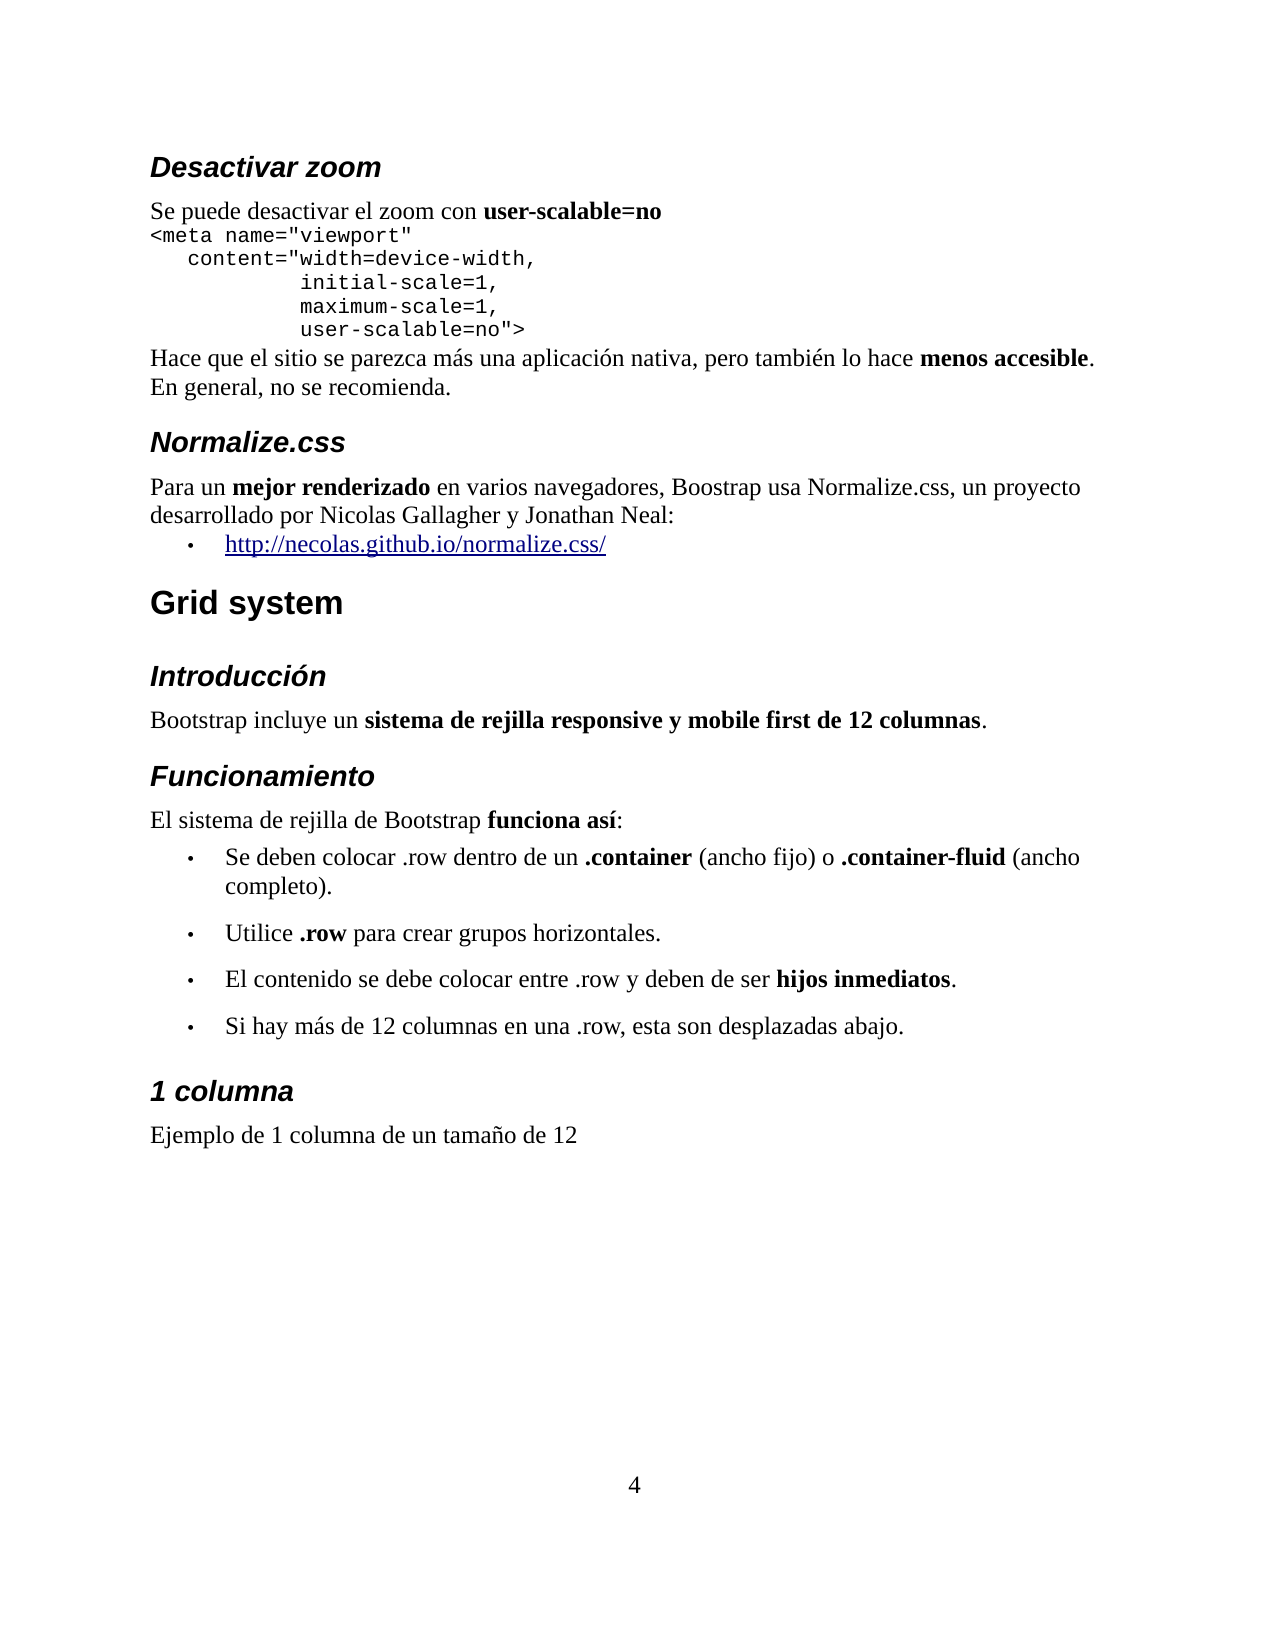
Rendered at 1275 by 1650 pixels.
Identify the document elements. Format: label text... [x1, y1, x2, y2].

text user-scalable=no"> [150, 319, 1125, 343]
text content="width=device-width, [150, 248, 1125, 272]
text initial-scale=1, [150, 272, 1125, 296]
list http://necolas.github.io/normalize.css/ [187, 529, 1125, 558]
text El sistema de rejilla de Bootstrap funciona así: [150, 805, 1125, 833]
text Hace que el sitio se parezca más una aplicación nativa, pero también lo hace menos accesible. En general, no se recomienda. [150, 343, 1125, 401]
subtitle Desactivar zoom [150, 150, 1125, 183]
text <meta name="viewport" [150, 225, 1125, 248]
subtitle 1 columna [150, 1074, 1125, 1107]
subtitle Grid system [150, 583, 1125, 621]
text Ejemplo de 1 columna de un tamaño de 12 [150, 1120, 1125, 1149]
text Para un mejor renderizado en varios navegadores, Boostrap usa Normalize.css, un proyecto desarrollado por Nicolas Gallagher y Jonathan Neal: [150, 472, 1125, 529]
subtitle Funcionamiento [150, 759, 1125, 792]
text Bootstrap incluye un sistema de rejilla responsive y mobile first de 12 columnas. [150, 705, 1125, 734]
list Se deben colocar .row dentro de un .container (ancho fijo) o .container-fluid (ancho completo). [187, 842, 1125, 900]
list Si hay más de 12 columnas en una .row, esta son desplazadas abajo. [187, 1011, 1125, 1040]
list El contenido se debe colocar entre .row y deben de ser hijos inmediatos. [187, 964, 1125, 993]
text maximum-scale=1, [150, 296, 1125, 319]
list Utilice .row para crear grupos horizontales. [187, 918, 1125, 947]
subtitle Normalize.css [150, 426, 1125, 459]
text Se puede desactivar el zoom con user-scalable=no [150, 196, 1125, 225]
subtitle Introducción [150, 659, 1125, 692]
